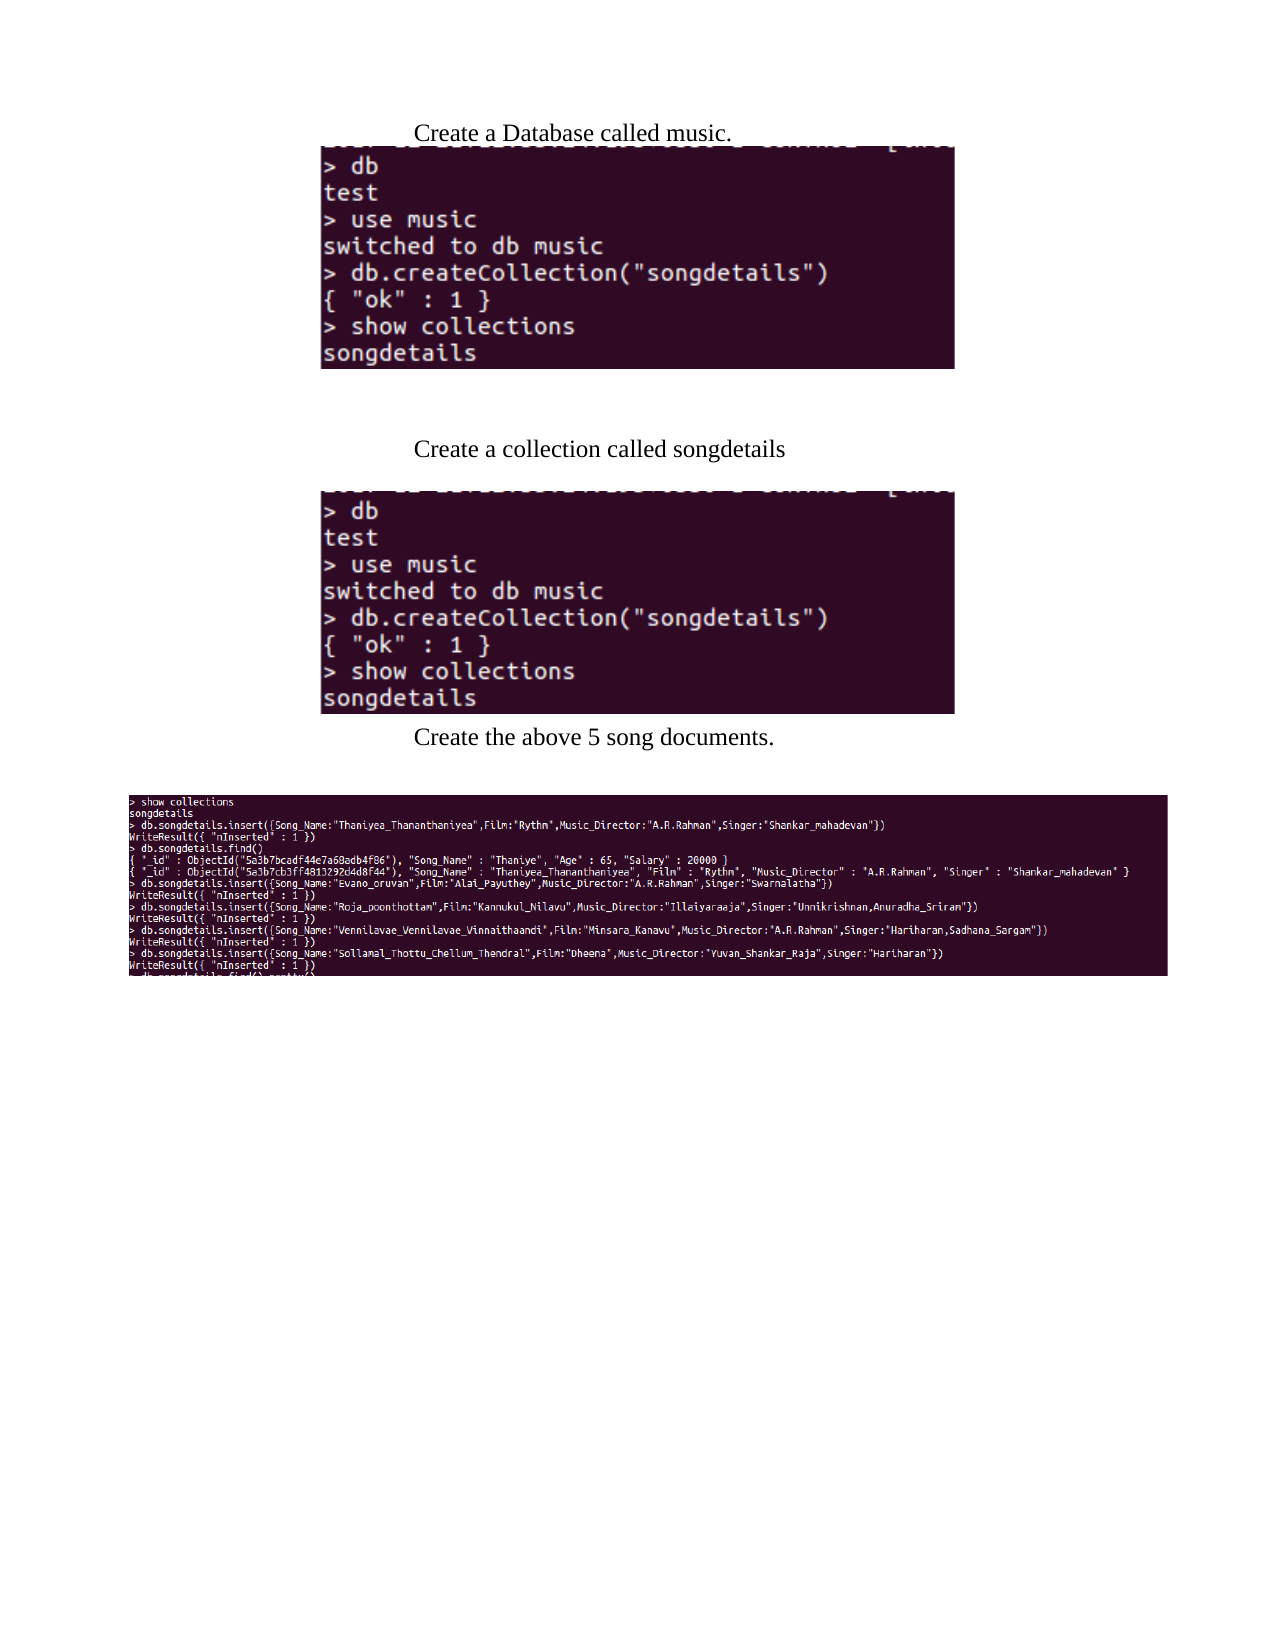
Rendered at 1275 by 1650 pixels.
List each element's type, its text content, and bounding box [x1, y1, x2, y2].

text Create a collection called songdetails [118, 434, 1157, 463]
text Create a Database called music. [118, 118, 1157, 147]
picture [320, 491, 955, 714]
text Create the above 5 song documents. [118, 722, 1157, 751]
picture [320, 146, 955, 369]
picture [129, 795, 1168, 976]
